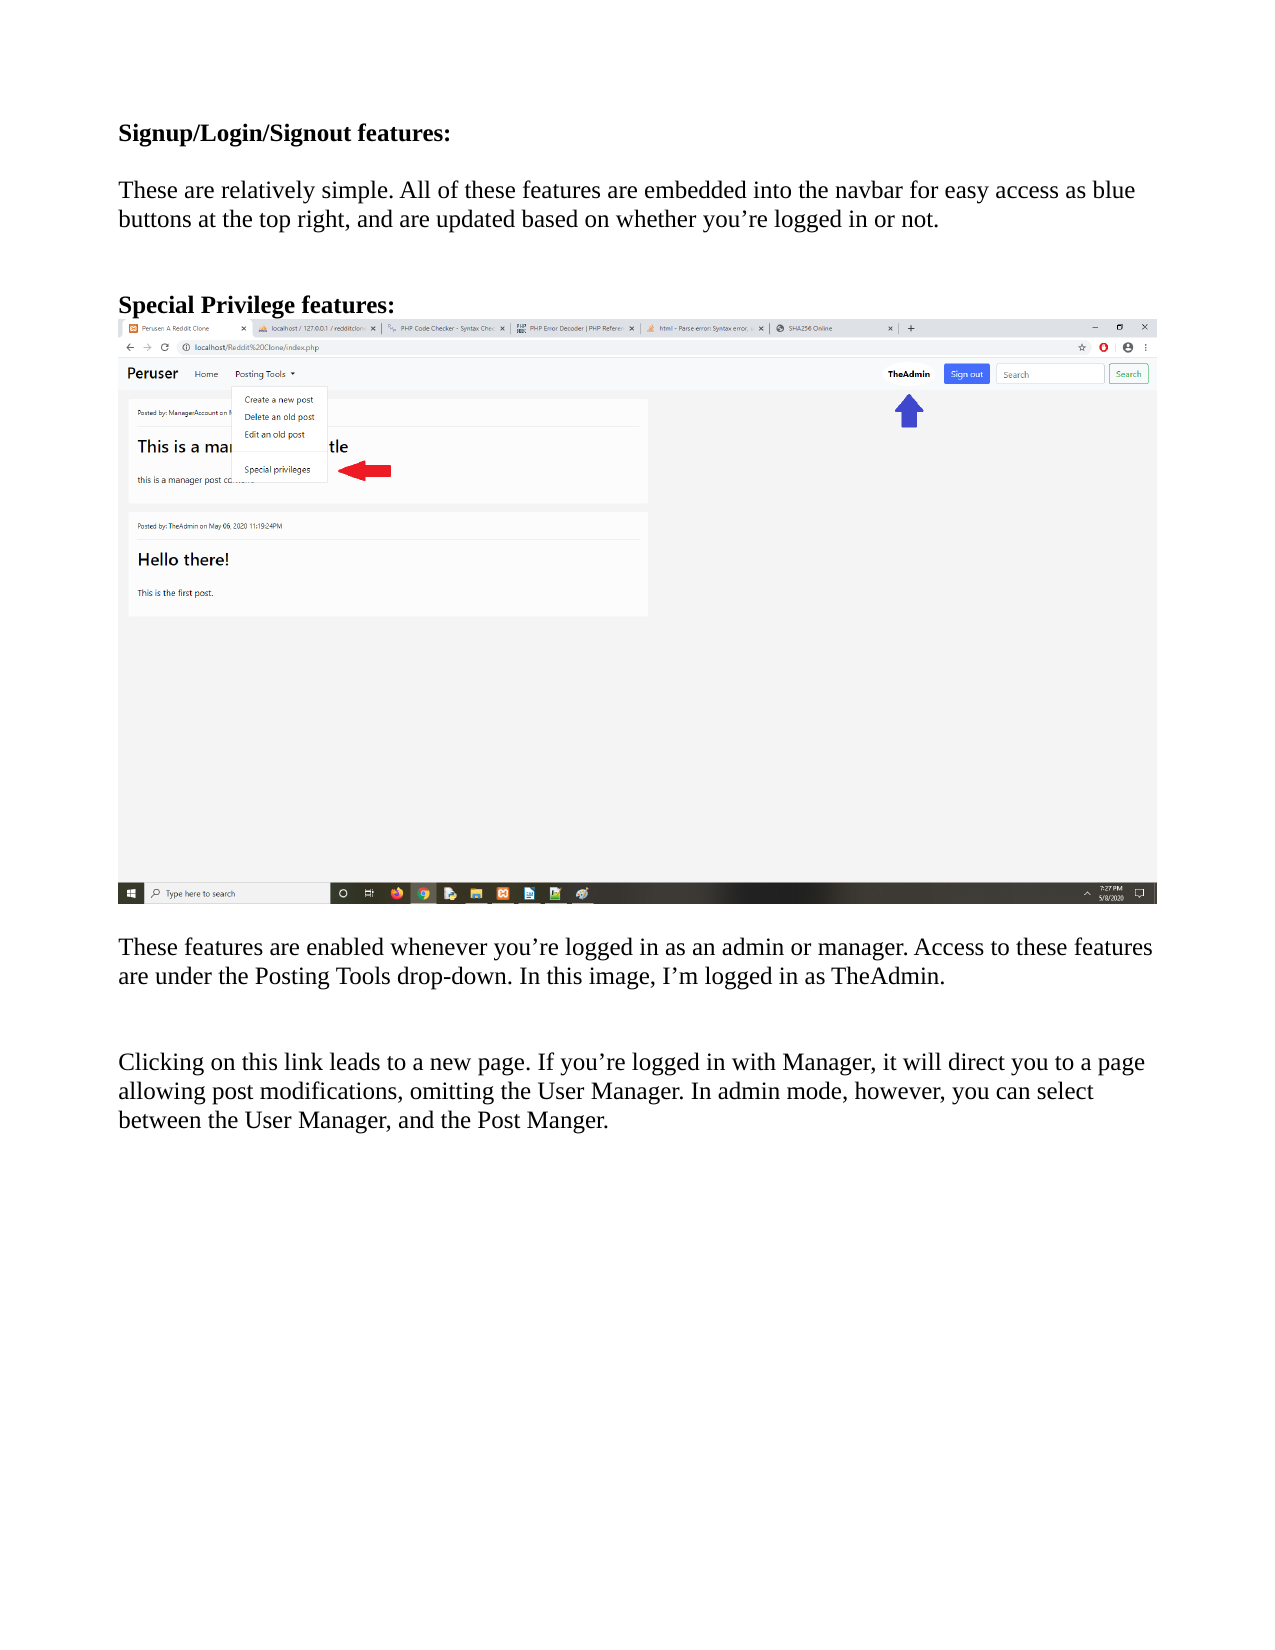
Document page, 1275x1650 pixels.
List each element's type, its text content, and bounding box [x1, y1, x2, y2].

text Special Privilege features: [118, 291, 1157, 319]
text These features are enabled whenever you’re logged in as an admin or manager. Access to these features are under the Posting Tools drop-down. In this image, I’m logged in as TheAdmin. [118, 932, 1157, 990]
picture [118, 319, 1157, 904]
text Clicking on this link leads to a new page. If you’re logged in with Manager, it will direct you to a page allowing post modifications, omitting the User Manager. In admin mode, however, you can select between the User Manager, and the Post Manger. [118, 1047, 1157, 1134]
text These are relatively simple. All of these features are embedded into the navbar for easy access as blue buttons at the top right, and are updated based on whether you’re logged in or not. [118, 176, 1157, 233]
text Signup/Login/Signout features: [118, 118, 1157, 176]
